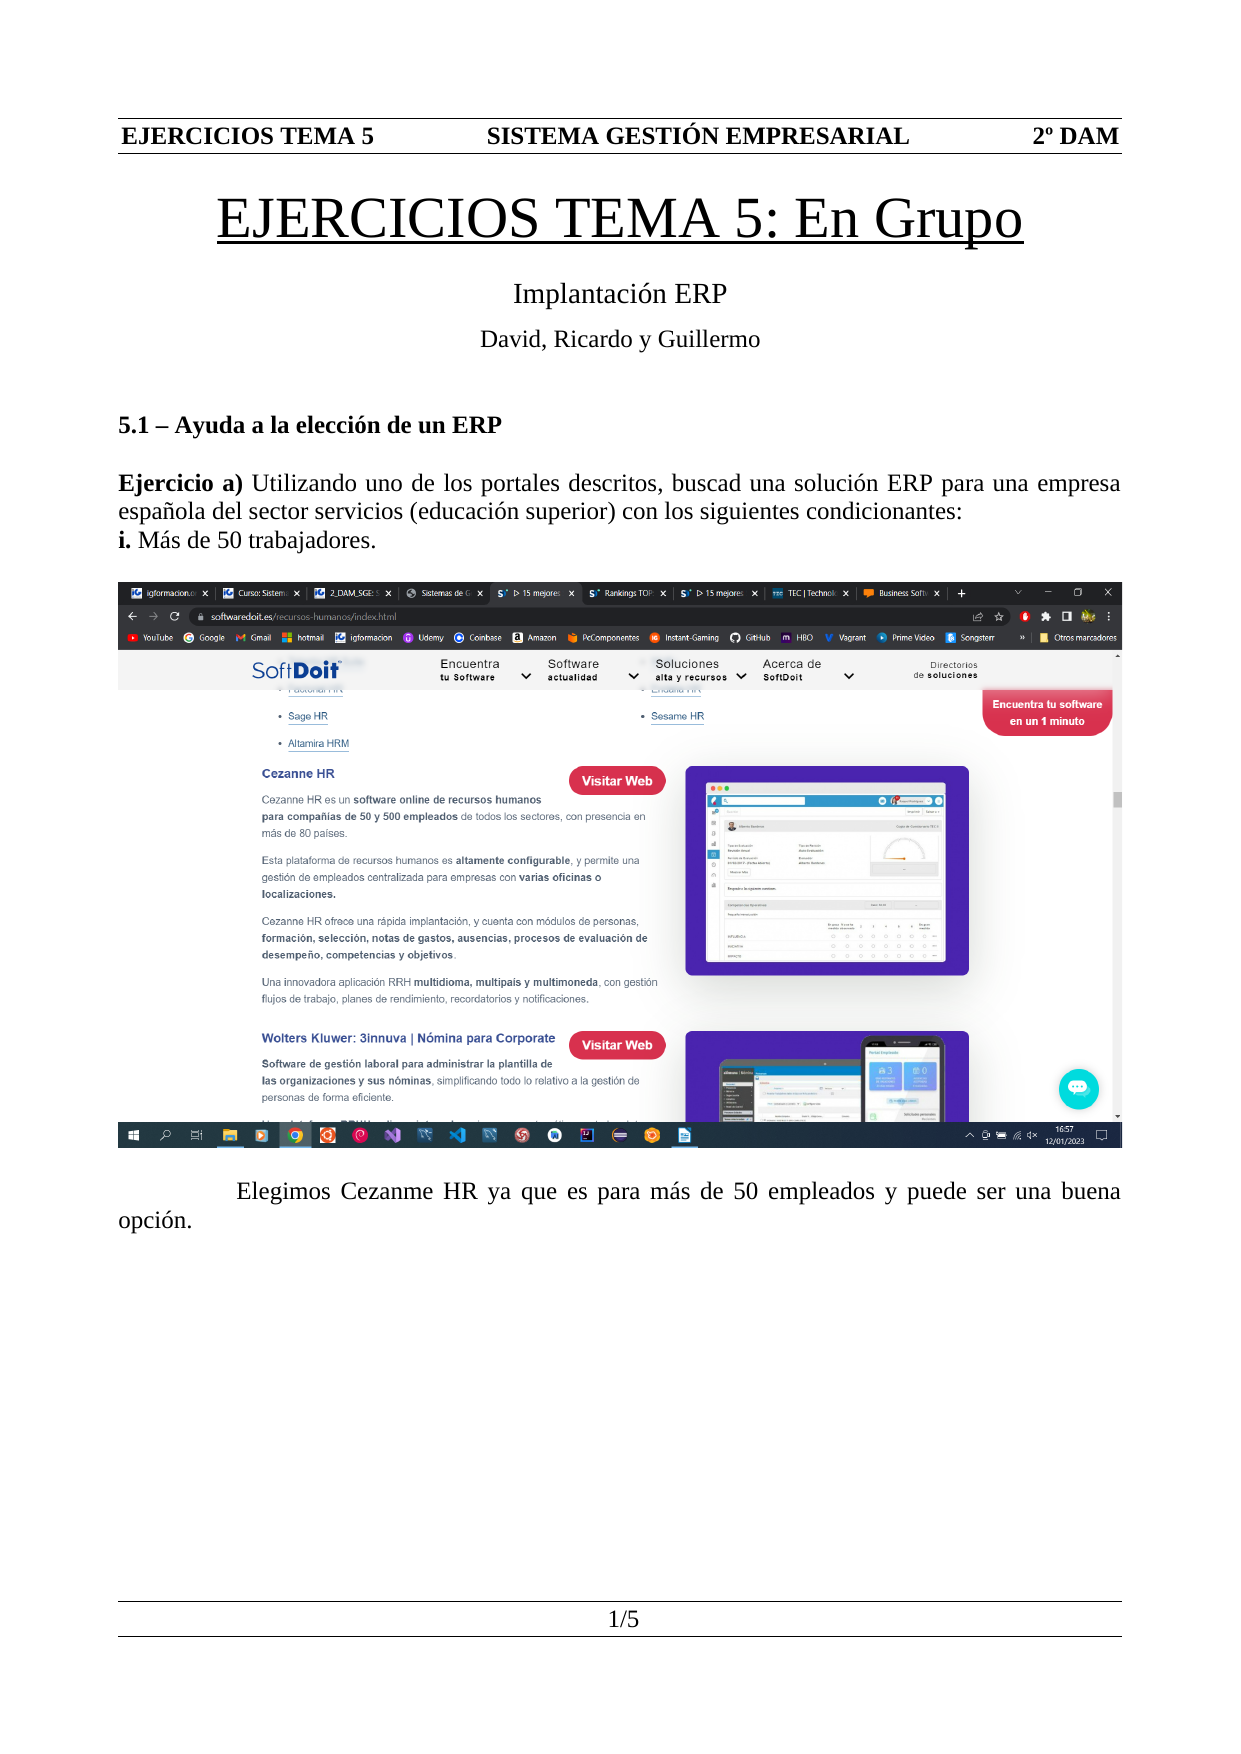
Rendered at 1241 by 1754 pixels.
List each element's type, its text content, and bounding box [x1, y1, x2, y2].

text Elegimos Cezanme HR ya que es para más de 50 empleados y puede ser una buena opción. [118, 1176, 1122, 1234]
text 5.1 – Ayuda a la elección de un ERP [118, 410, 1122, 439]
text EJERCICIOS TEMA 5: En Grupo [118, 183, 1122, 250]
text Implantación ERP [118, 276, 1122, 309]
text Ejercicio a) Utilizando uno de los portales descritos, buscad una solución ERP para una empresa española del sector servicios (educación superior) con los siguientes condicionantes: [118, 468, 1122, 525]
text i. Más de 50 trabajadores. [118, 525, 1122, 554]
text David, Ricardo y Guillermo [118, 324, 1122, 353]
picture [118, 582, 1123, 1148]
